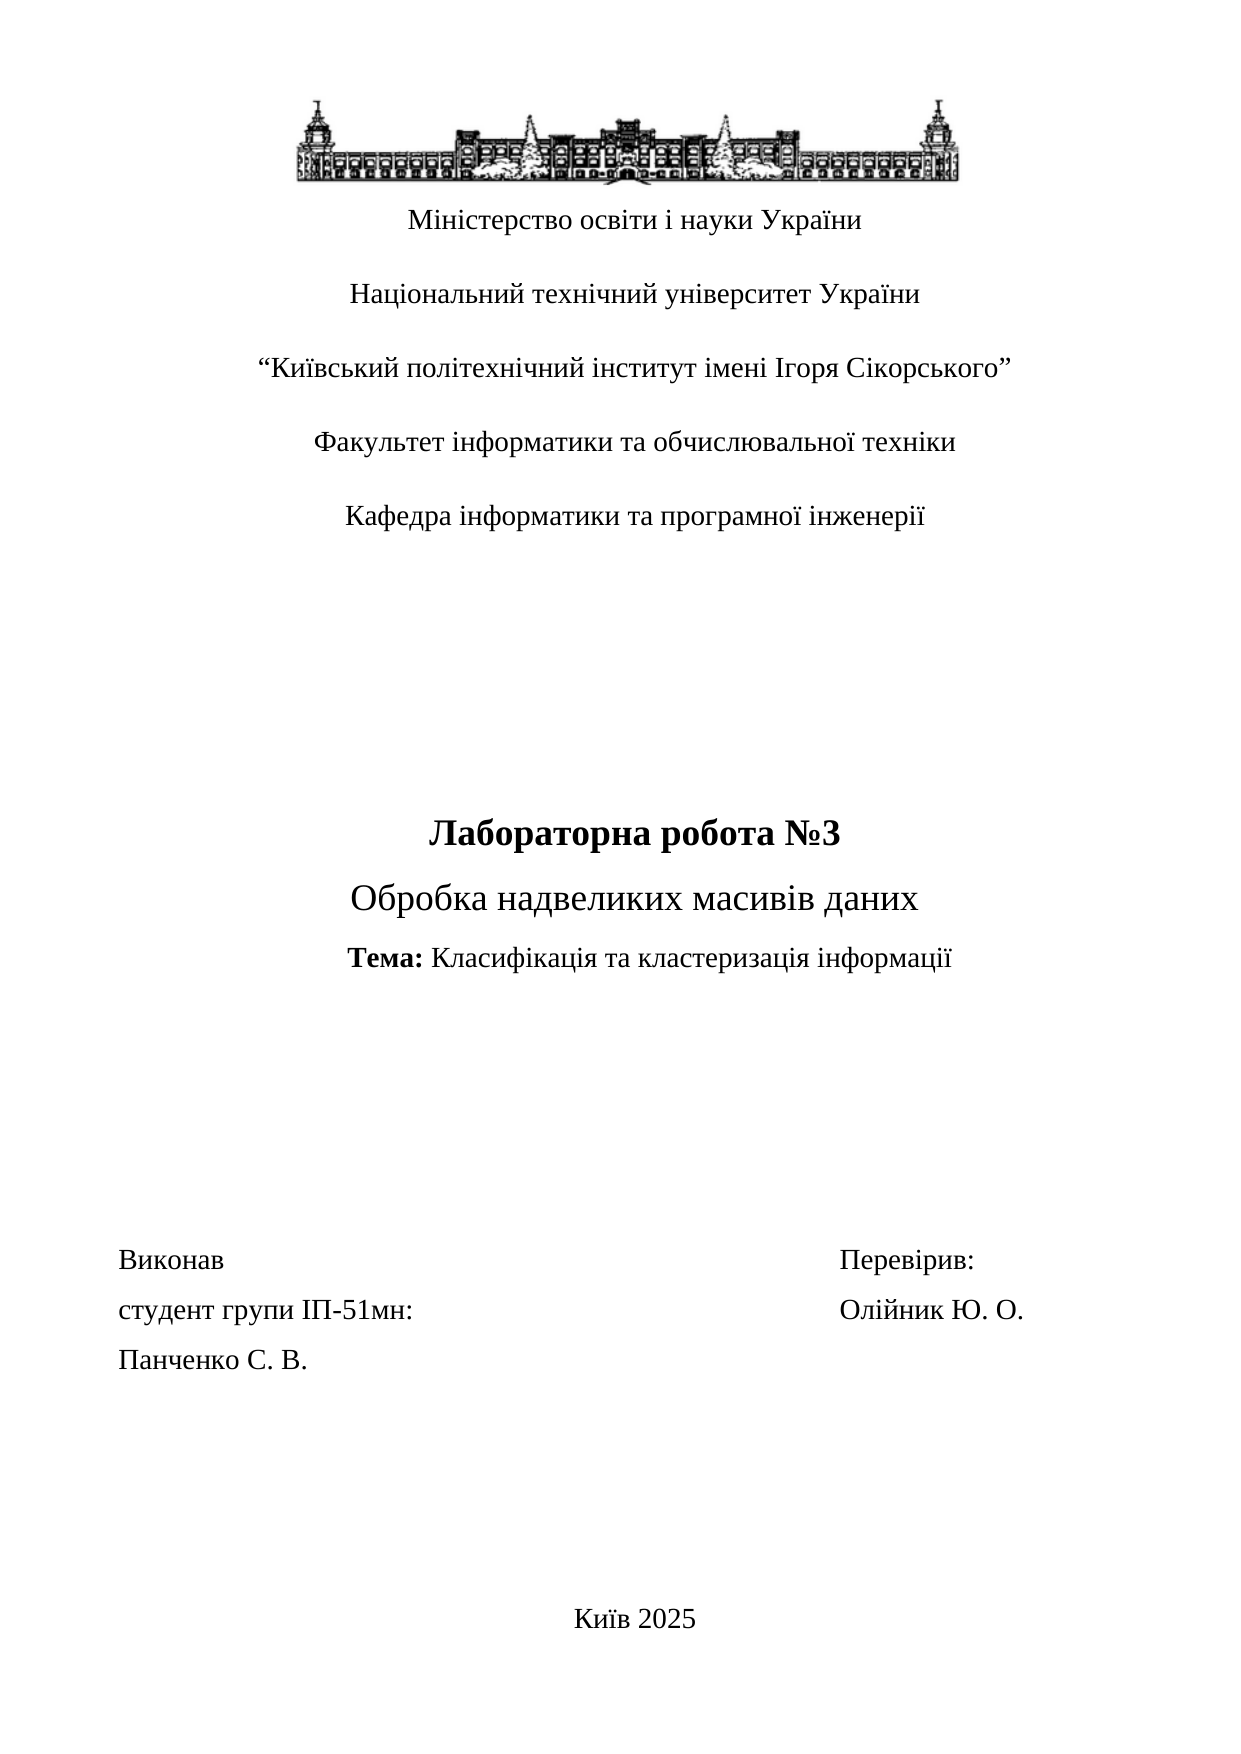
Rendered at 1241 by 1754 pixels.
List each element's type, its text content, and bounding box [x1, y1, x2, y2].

text Тема: Класифікація та кластеризація інформації [148, 940, 1152, 973]
text студент групи ІП-51мн: Олійник Ю. О. [118, 1292, 1152, 1326]
text Обробка надвеликих масивів даних [118, 875, 1152, 918]
text Національний технічний університет України [118, 276, 1152, 310]
text Київ 2025 [118, 1602, 1152, 1635]
text “Київський політехнічний інститут імені Ігоря Сікорського” [118, 350, 1152, 384]
text Кафедра інформатики та програмної інженерії [118, 498, 1152, 532]
text Міністерство освіти і науки України [118, 202, 1152, 236]
picture [259, 88, 1010, 189]
text Панченко С. В. [118, 1342, 1152, 1376]
text Лабораторна робота №3 [118, 811, 1152, 854]
text Виконав Перевірив: [118, 1242, 1152, 1275]
text Факультет інформатики та обчислювальної техніки [118, 424, 1152, 458]
